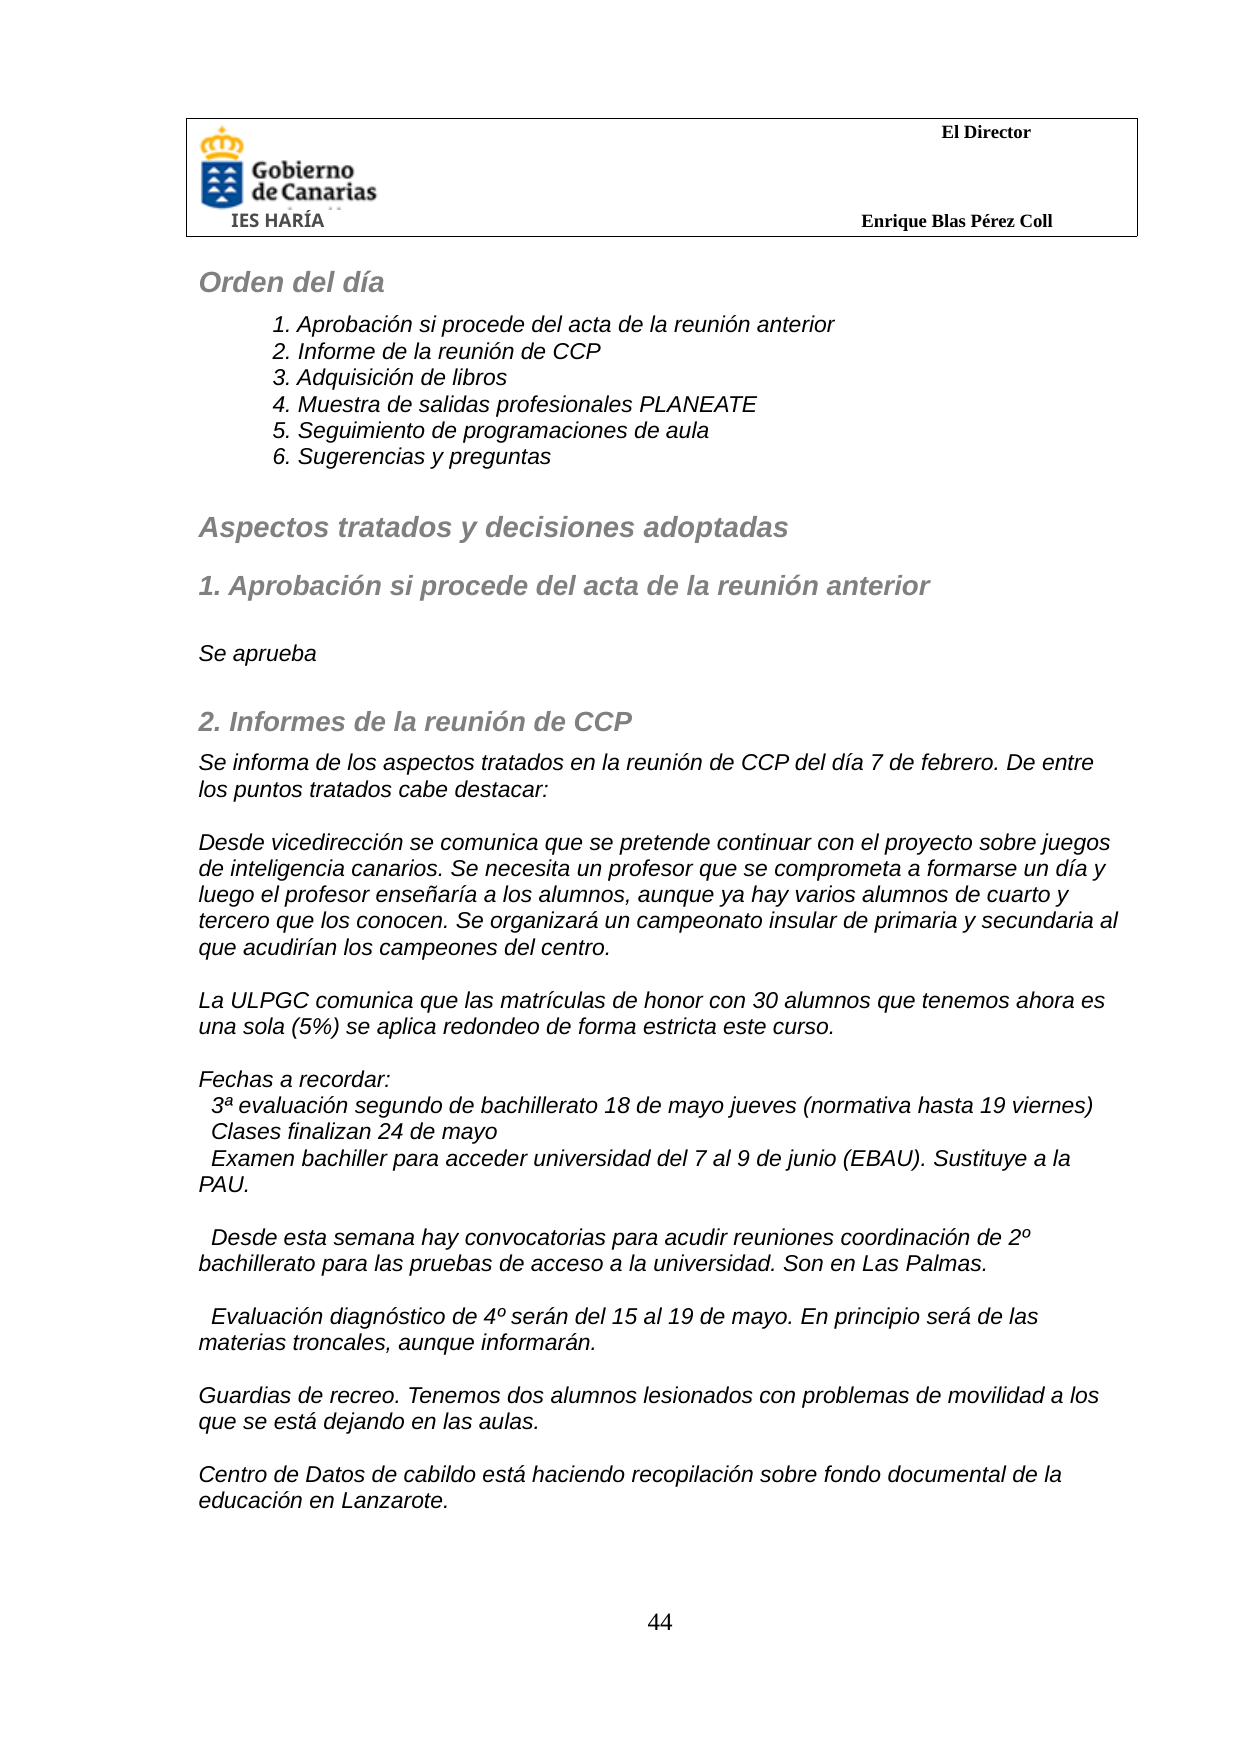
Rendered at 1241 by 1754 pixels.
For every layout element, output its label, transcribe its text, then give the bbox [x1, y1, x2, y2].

subtitle Aspectos tratados y decisiones adoptadas [198, 511, 1121, 544]
text Desde vicedirección se comunica que se pretende continuar con el proyecto sobre juegos de inteligencia canarios. Se necesita un profesor que se comprometa a formarse un día y luego el profesor enseñaría a los alumnos, aunque ya hay varios alumnos de cuarto y tercero que los conocen. Se organizará un campeonato insular de primaria y secundaria al que acudirían los campeones del centro. [198, 828, 1121, 960]
text 4. Muestra de salidas profesionales PLANEATE [272, 391, 1121, 417]
text 1. Aprobación si procede del acta de la reunión anterior [272, 311, 1121, 338]
text La ULPGC comunica que las matrículas de honor con 30 alumnos que tenemos ahora es una sola (5%) se aplica redondeo de forma estricta este curso. [198, 987, 1121, 1039]
text 3ª evaluación segundo de bachillerato 18 de mayo jueves (normativa hasta 19 viernes) [198, 1092, 1121, 1118]
text Se aprueba [198, 640, 1121, 666]
text 2. Informe de la reunión de CCP [272, 338, 1121, 364]
text 6. Sugerencias y preguntas [272, 443, 1121, 469]
text Centro de Datos de cabildo está haciendo recopilación sobre fondo documental de la educación en Lanzarote. [198, 1461, 1121, 1514]
text 5. Seguimiento de programaciones de aula [272, 417, 1121, 443]
text Guardias de recreo. Tenemos dos alumnos lesionados con problemas de movilidad a los que se está dejando en las aulas. [198, 1382, 1121, 1434]
text Clases finalizan 24 de mayo [198, 1118, 1121, 1145]
text 3. Adquisición de libros [272, 364, 1121, 391]
subtitle 1. Aprobación si procede del acta de la reunión anterior [198, 569, 1121, 601]
subtitle Orden del día [198, 265, 1121, 299]
text Desde esta semana hay convocatorias para acudir reuniones coordinación de 2º bachillerato para las pruebas de acceso a la universidad. Son en Las Palmas. [198, 1224, 1121, 1276]
text Evaluación diagnóstico de 4º serán del 15 al 19 de mayo. En principio será de las materias troncales, aunque informarán. [198, 1303, 1121, 1356]
text Examen bachiller para acceder universidad del 7 al 9 de junio (EBAU). Sustituye a la PAU. [198, 1145, 1121, 1197]
picture [195, 123, 381, 210]
text Fechas a recordar: [198, 1066, 1121, 1092]
text Se informa de los aspectos tratados en la reunión de CCP del día 7 de febrero. De entre los puntos tratados cabe destacar: [198, 749, 1121, 802]
subtitle 2. Informes de la reunión de CCP [198, 705, 1121, 737]
